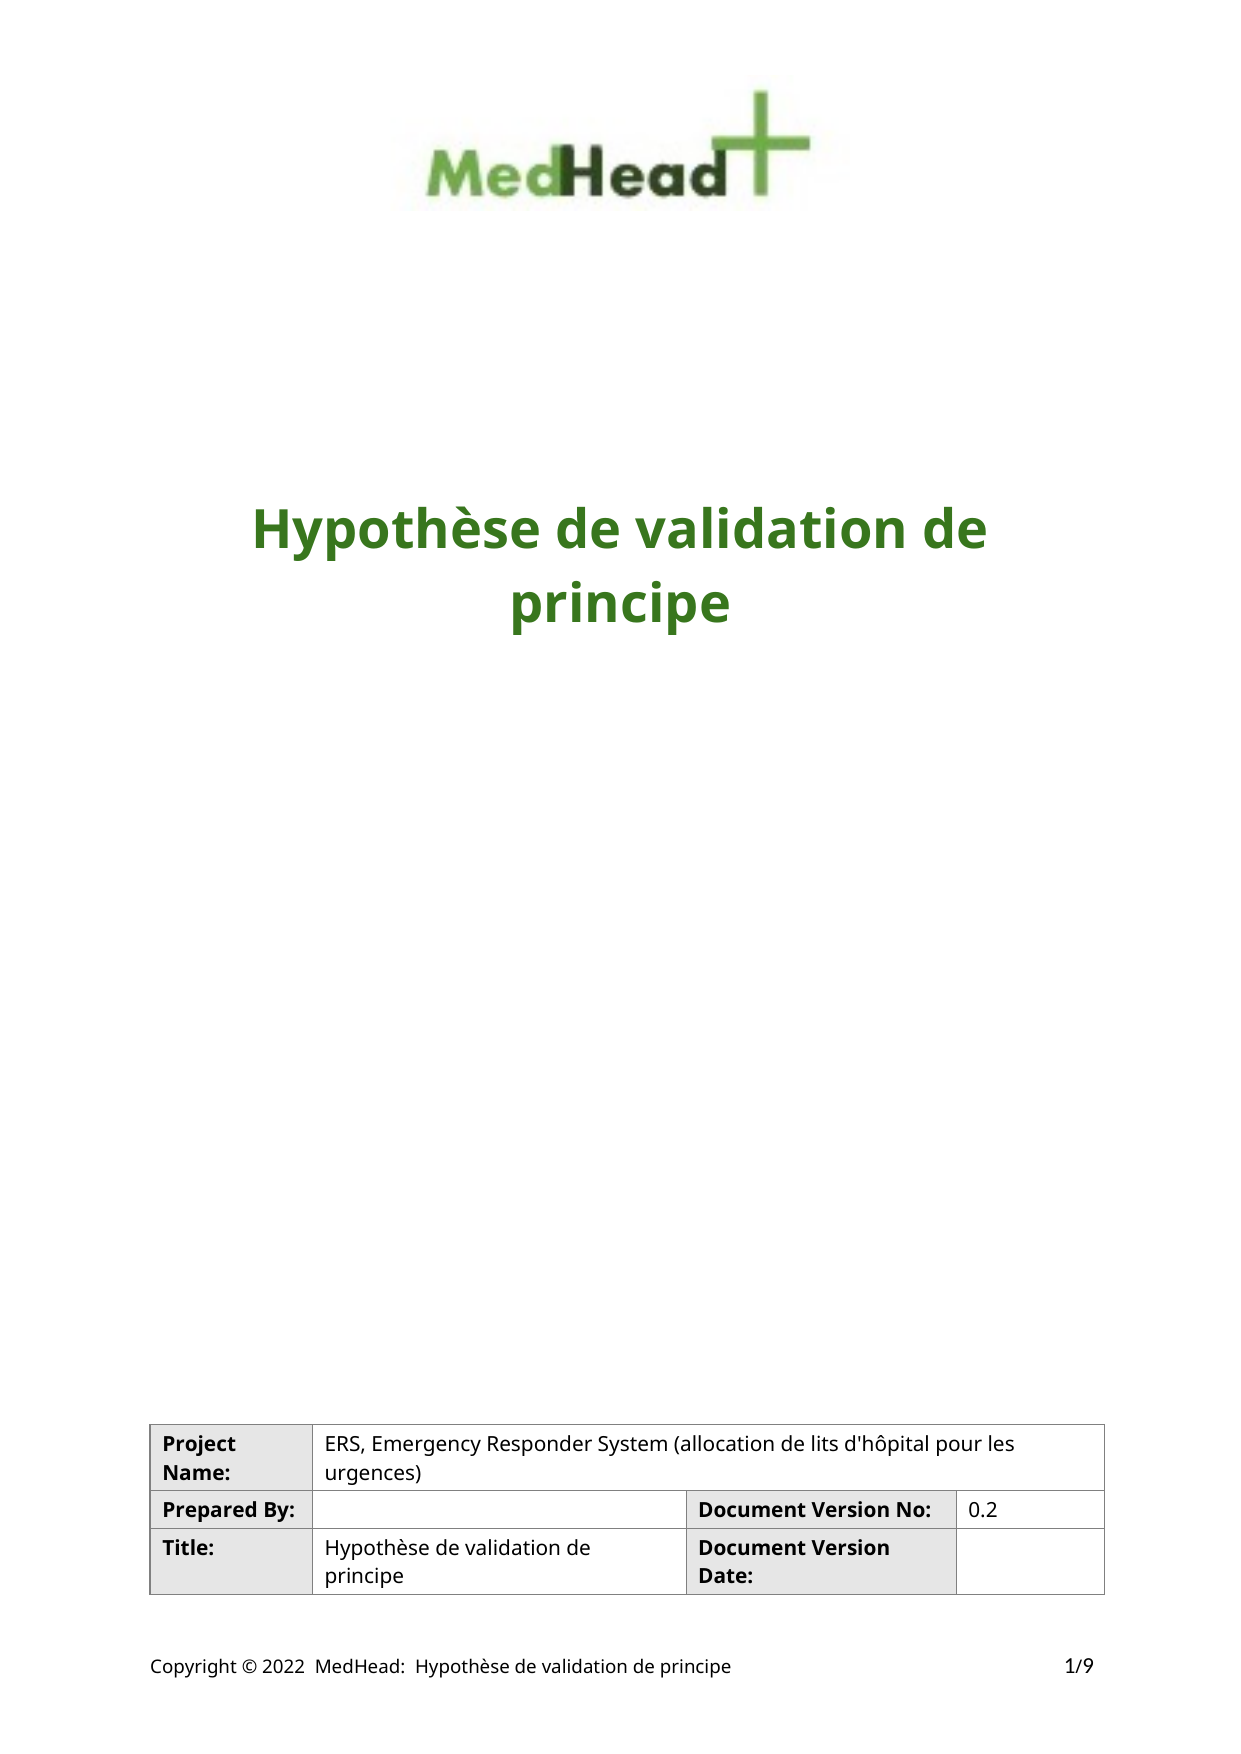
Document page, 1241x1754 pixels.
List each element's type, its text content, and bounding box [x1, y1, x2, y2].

table_header ERS, Emergency Responder System (allocation de lits d'hôpital pour les urgences) [313, 1425, 1104, 1490]
picture [390, 75, 850, 211]
table_cell Title: [151, 1529, 312, 1594]
table_cell [957, 1529, 1104, 1594]
table_header Project Name: [151, 1425, 312, 1490]
title Hypothèse de validation de principe [150, 491, 1090, 638]
table_cell 0.2 [957, 1491, 1104, 1528]
table_cell Hypothèse de validation de principe [313, 1529, 686, 1594]
table_cell [313, 1491, 686, 1528]
table_cell Document Version No: [687, 1491, 956, 1528]
table_cell Document Version Date: [687, 1529, 956, 1594]
table_cell Prepared By: [151, 1491, 312, 1528]
